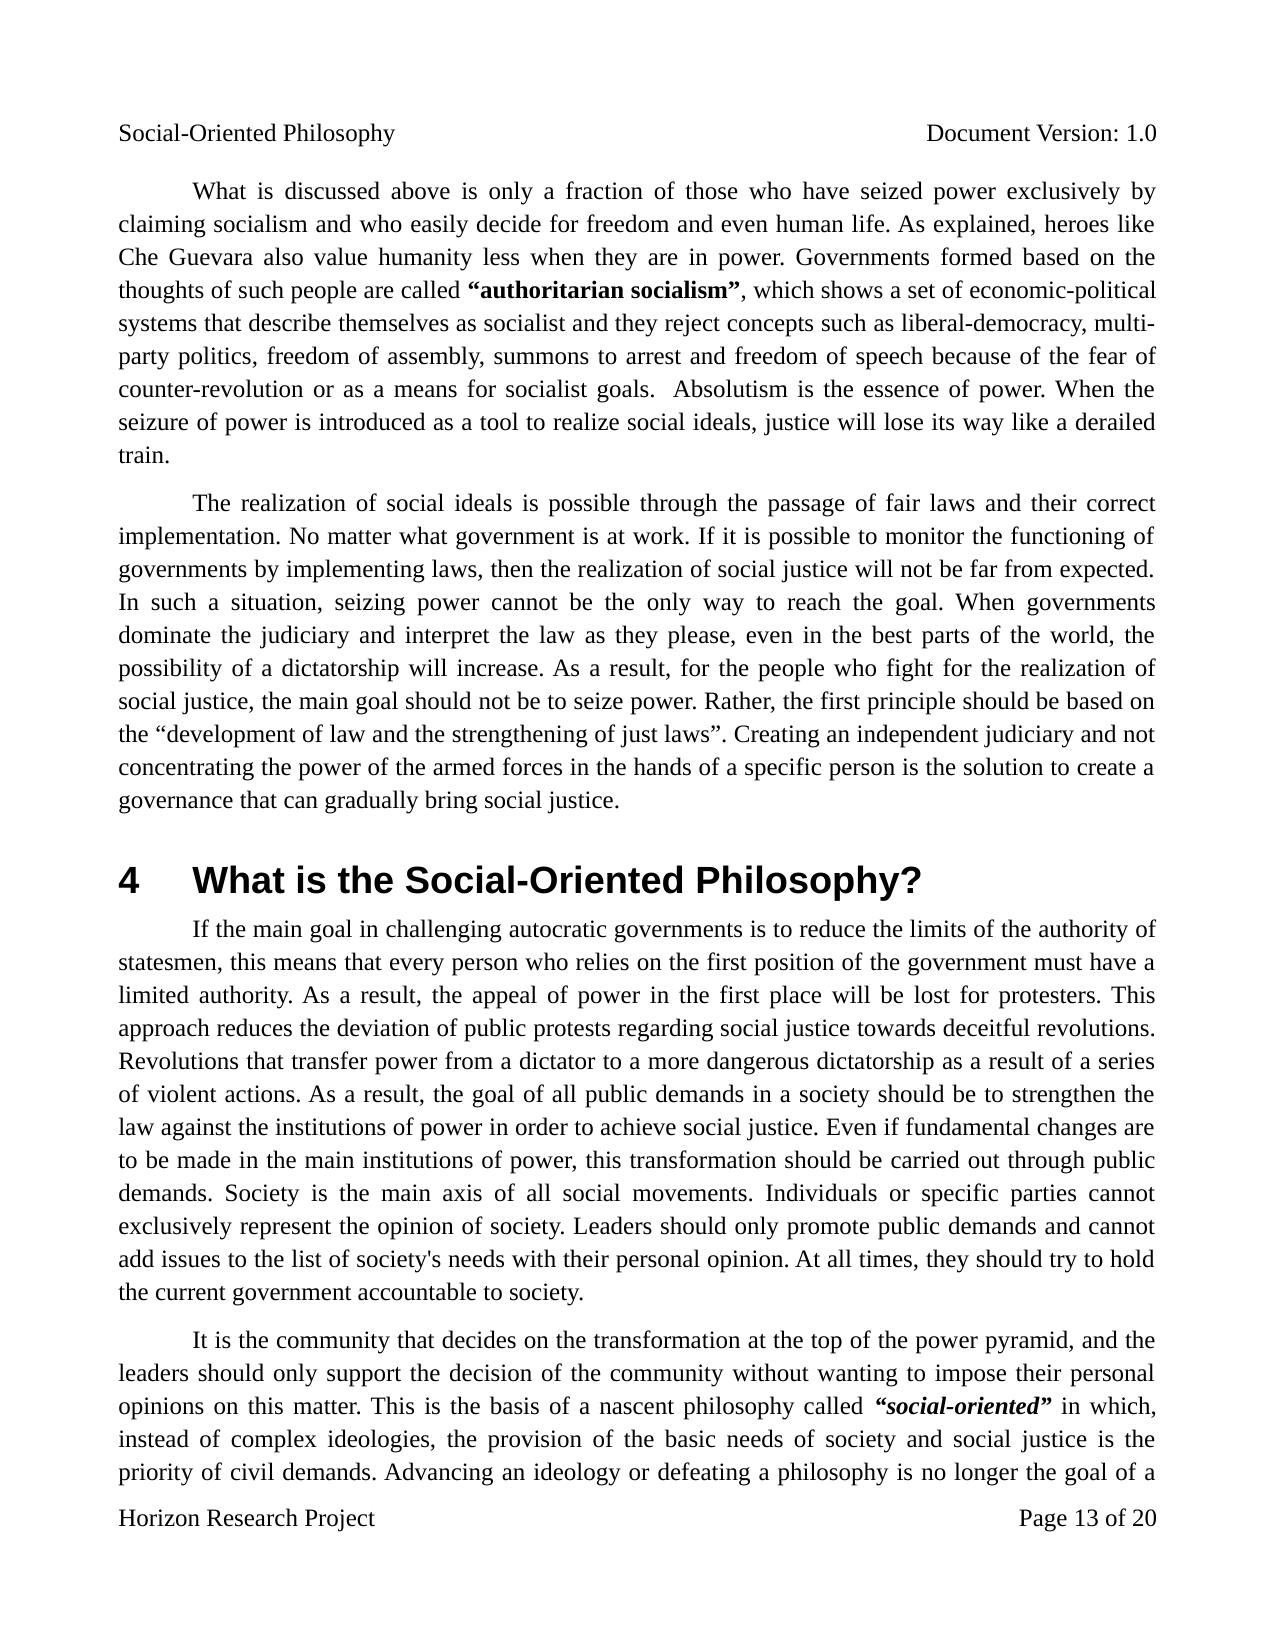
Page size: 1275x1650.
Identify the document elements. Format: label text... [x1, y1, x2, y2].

text What is discussed above is only a fraction of those who have seized power exclusively by claiming socialism and who easily decide for freedom and even human life. As explained, heroes like Che Guevara also value humanity less when they are in power. Governments formed based on the thoughts of such people are called “authoritarian socialism”, which shows a set of economic-political systems that describe themselves as socialist and they reject concepts such as liberal-democracy, multi-party politics, freedom of assembly, summons to arrest and freedom of speech because of the fear of counter-revolution or as a means for socialist goals. Absolutism is the essence of power. When the seizure of power is introduced as a tool to realize social ideals, justice will lose its way like a derailed train. [118, 176, 1157, 469]
text It is the community that decides on the transformation at the top of the power pyramid, and the leaders should only support the decision of the community without wanting to impose their personal opinions on this matter. This is the basis of a nascent philosophy called “social-oriented” in which, instead of complex ideologies, the provision of the basic needs of society and social justice is the priority of civil demands. Advancing an ideology or defeating a philosophy is no longer the goal of a [118, 1325, 1157, 1486]
subtitle What is the Social-Oriented Philosophy? [118, 858, 1157, 902]
text If the main goal in challenging autocratic governments is to reduce the limits of the authority of statesmen, this means that every person who relies on the first position of the government must have a limited authority. As a result, the appeal of power in the first place will be lost for protesters. This approach reduces the deviation of public protests regarding social justice towards deceitful revolutions. Revolutions that transfer power from a dictator to a more dangerous dictatorship as a result of a series of violent actions. As a result, the goal of all public demands in a society should be to strengthen the law against the institutions of power in order to achieve social justice. Even if fundamental changes are to be made in the main institutions of power, this transformation should be carried out through public demands. Society is the main axis of all social movements. Individuals or specific parties cannot exclusively represent the opinion of society. Leaders should only promote public demands and cannot add issues to the list of society's needs with their personal opinion. At all times, they should try to hold the current government accountable to society. [118, 914, 1157, 1306]
text The realization of social ideals is possible through the passage of fair laws and their correct implementation. No matter what government is at work. If it is possible to monitor the functioning of governments by implementing laws, then the realization of social justice will not be far from expected. In such a situation, seizing power cannot be the only way to reach the goal. When governments dominate the judiciary and interpret the law as they please, even in the best parts of the world, the possibility of a dictatorship will increase. As a result, for the people who fight for the realization of social justice, the main goal should not be to seize power. Rather, the first principle should be based on the “development of law and the strengthening of just laws”. Creating an independent judiciary and not concentrating the power of the armed forces in the hands of a specific person is the solution to create a governance that can gradually bring social justice. [118, 488, 1157, 814]
